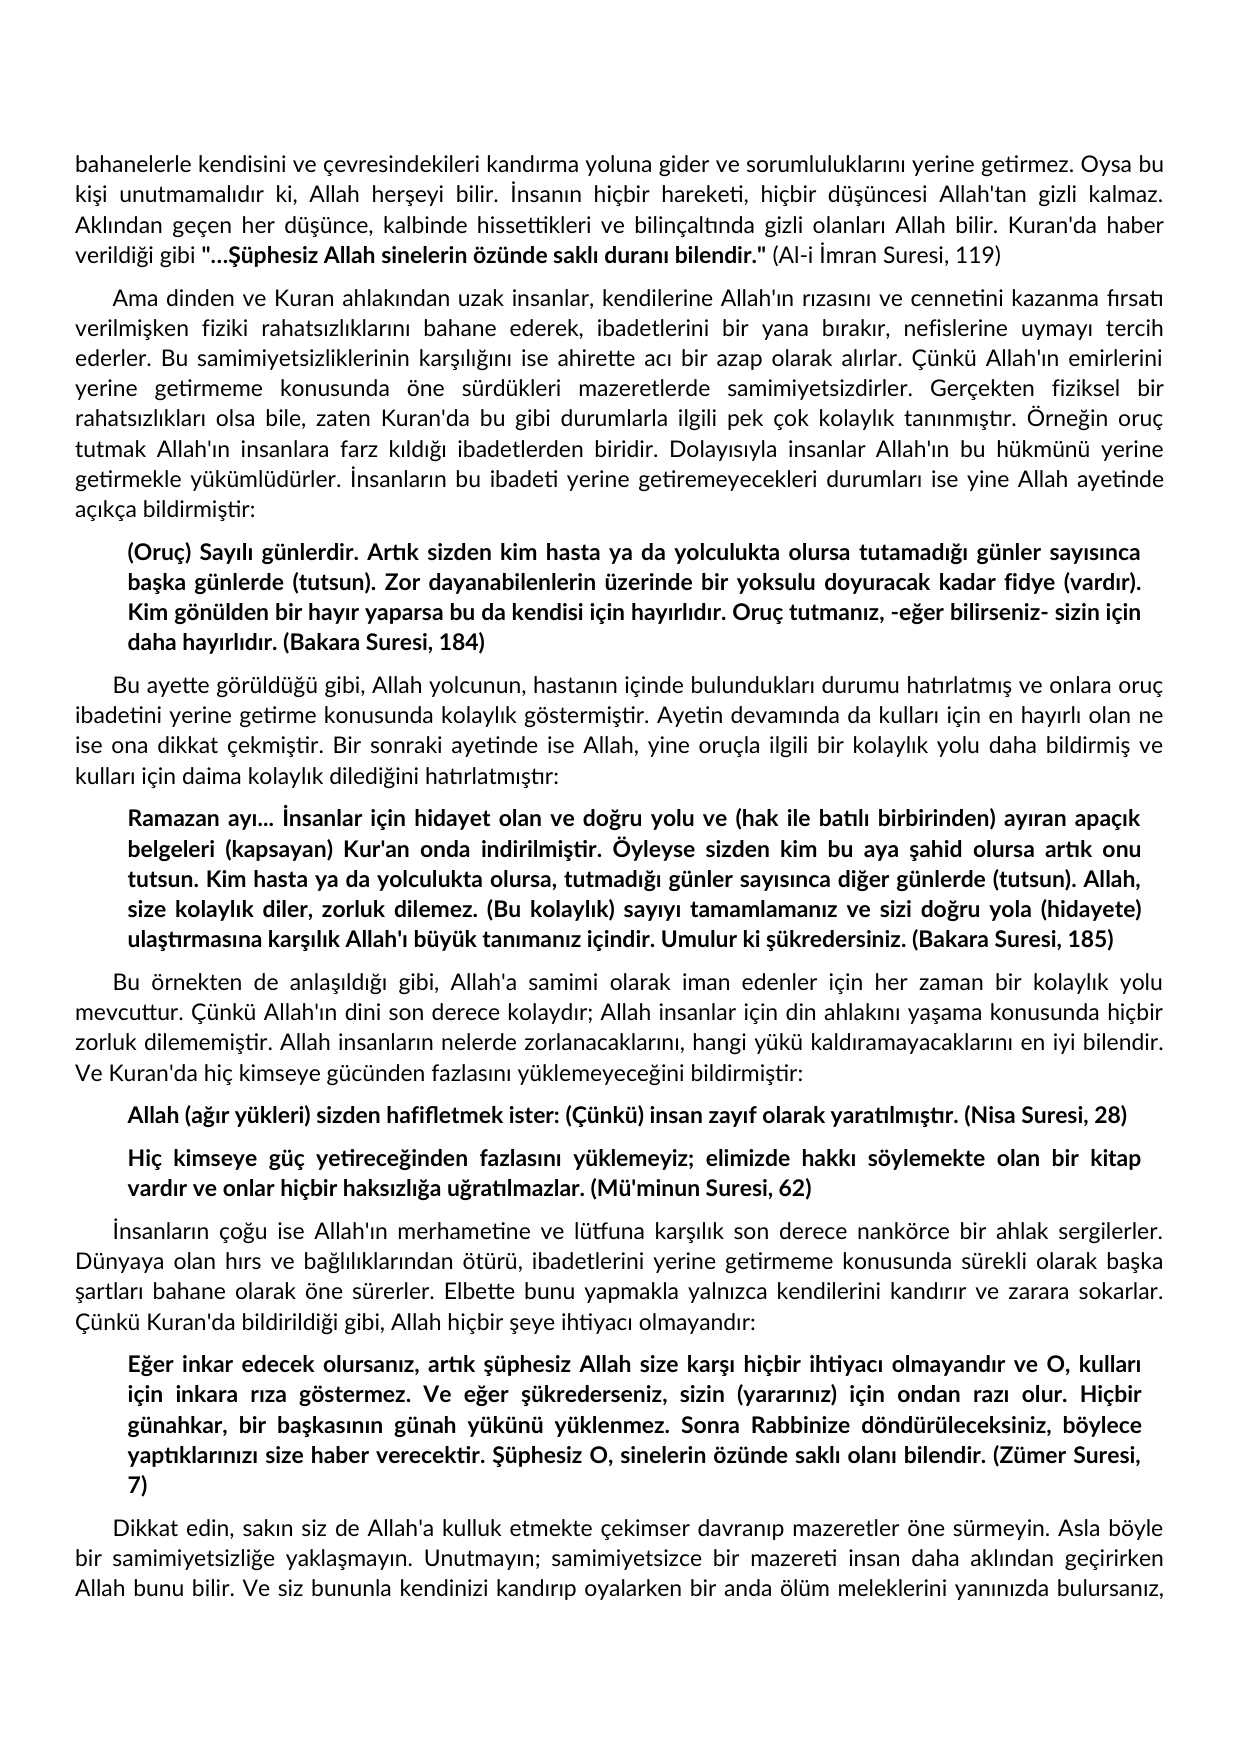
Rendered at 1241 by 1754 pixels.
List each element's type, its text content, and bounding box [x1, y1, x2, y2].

text Ama dinden ve Kuran ahlakından uzak insanlar, kendilerine Allah'ın rızasını ve cennetini kazanma fırsatı verilmişken fiziki rahatsızlıklarını bahane ederek, ibadetlerini bir yana bırakır, nefislerine uymayı tercih ederler. Bu samimiyetsizliklerinin karşılığını ise ahirette acı bir azap olarak alırlar. Çünkü Allah'ın emirlerini yerine getirmeme konusunda öne sürdükleri mazeretlerde samimiyetsizdirler. Gerçekten fiziksel bir rahatsızlıkları olsa bile, zaten Kuran'da bu gibi durumlarla ilgili pek çok kolaylık tanınmıştır. Örneğin oruç tutmak Allah'ın insanlara farz kıldığı ibadetlerden biridir. Dolayısıyla insanlar Allah'ın bu hükmünü yerine getirmekle yükümlüdürler. İnsanların bu ibadeti yerine getiremeyecekleri durumları ise yine Allah ayetinde açıkça bildirmiştir: [75, 283, 1165, 522]
text Bu örnekten de anlaşıldığı gibi, Allah'a samimi olarak iman edenler için her zaman bir kolaylık yolu mevcuttur. Çünkü Allah'ın dini son derece kolaydır; Allah insanlar için din ahlakını yaşama konusunda hiçbir zorluk dilememiştir. Allah insanların nelerde zorlanacaklarını, hangi yükü kaldıramayacaklarını en iyi bilendir. Ve Kuran'da hiç kimseye gücünden fazlasını yüklemeyeceğini bildirmiştir: [75, 968, 1165, 1086]
text İnsanların çoğu ise Allah'ın merhametine ve lütfuna karşılık son derece nankörce bir ahlak sergilerler. Dünyaya olan hırs ve bağlılıklarından ötürü, ibadetlerini yerine getirmeme konusunda sürekli olarak başka şartları bahane olarak öne sürerler. Elbette bunu yapmakla yalnızca kendilerini kandırır ve zarara sokarlar. Çünkü Kuran'da bildirildiği gibi, Allah hiçbir şeye ihtiyacı olmayandır: [75, 1217, 1165, 1335]
text Dikkat edin, sakın siz de Allah'a kulluk etmekte çekimser davranıp mazeretler öne sürmeyin. Asla böyle bir samimiyetsizliğe yaklaşmayın. Unutmayın; samimiyetsizce bir mazereti insan daha aklından geçirirken Allah bunu bilir. Ve siz bununla kendinizi kandırıp oyalarken bir anda ölüm meleklerini yanınızda bulursanız, [75, 1513, 1165, 1601]
text Ramazan ayı... İnsanlar için hidayet olan ve doğru yolu ve (hak ile batılı birbirinden) ayıran apaçık belgeleri (kapsayan) Kur'an onda indirilmiştir. Öyleyse sizden kim bu aya şahid olursa artık onu tutsun. Kim hasta ya da yolculukta olursa, tutmadığı günler sayısınca diğer günlerde (tutsun). Allah, size kolaylık diler, zorluk dilemez. (Bu kolaylık) sayıyı tamamlamanız ve sizi doğru yola (hidayete) ulaştırmasına karşılık Allah'ı büyük tanımanız içindir. Umulur ki şükredersiniz. (Bakara Suresi, 185) [127, 804, 1143, 952]
text bahanelerle kendisini ve çevresindekileri kandırma yoluna gider ve sorumluluklarını yerine getirmez. Oysa bu kişi unutmamalıdır ki, Allah herşeyi bilir. İnsanın hiçbir hareketi, hiçbir düşüncesi Allah'tan gizli kalmaz. Aklından geçen her düşünce, kalbinde hissettikleri ve bilinçaltında gizli olanları Allah bilir. Kuran'da haber verildiği gibi "…Şüphesiz Allah sinelerin özünde saklı duranı bilendir." (Al-i İmran Suresi, 119) [75, 150, 1165, 268]
text Allah (ağır yükleri) sizden hafifletmek ister: (Çünkü) insan zayıf olarak yaratılmıştır. (Nisa Suresi, 28) [127, 1101, 1143, 1128]
text Eğer inkar edecek olursanız, artık şüphesiz Allah size karşı hiçbir ihtiyacı olmayandır ve O, kulları için inkara rıza göstermez. Ve eğer şükrederseniz, sizin (yararınız) için ondan razı olur. Hiçbir günahkar, bir başkasının günah yükünü yüklenmez. Sonra Rabbinize döndürüleceksiniz, böylece yaptıklarınızı size haber verecektir. Şüphesiz O, sinelerin özünde saklı olanı bilendir. (Zümer Suresi, 7) [127, 1350, 1143, 1498]
text (Oruç) Sayılı günlerdir. Artık sizden kim hasta ya da yolculukta olursa tutamadığı günler sayısınca başka günlerde (tutsun). Zor dayanabilenlerin üzerinde bir yoksulu doyuracak kadar fidye (vardır). Kim gönülden bir hayır yaparsa bu da kendisi için hayırlıdır. Oruç tutmanız, -eğer bilirseniz- sizin için daha hayırlıdır. (Bakara Suresi, 184) [127, 537, 1143, 656]
text Hiç kimseye güç yetireceğinden fazlasını yüklemeyiz; elimizde hakkı söylemekte olan bir kitap vardır ve onlar hiçbir haksızlığa uğratılmazlar. (Mü'minun Suresi, 62) [127, 1144, 1143, 1201]
text Bu ayette görüldüğü gibi, Allah yolcunun, hastanın içinde bulundukları durumu hatırlatmış ve onlara oruç ibadetini yerine getirme konusunda kolaylık göstermiştir. Ayetin devamında da kulları için en hayırlı olan ne ise ona dikkat çekmiştir. Bir sonraki ayetinde ise Allah, yine oruçla ilgili bir kolaylık yolu daha bildirmiş ve kulları için daima kolaylık dilediğini hatırlatmıştır: [75, 671, 1165, 789]
